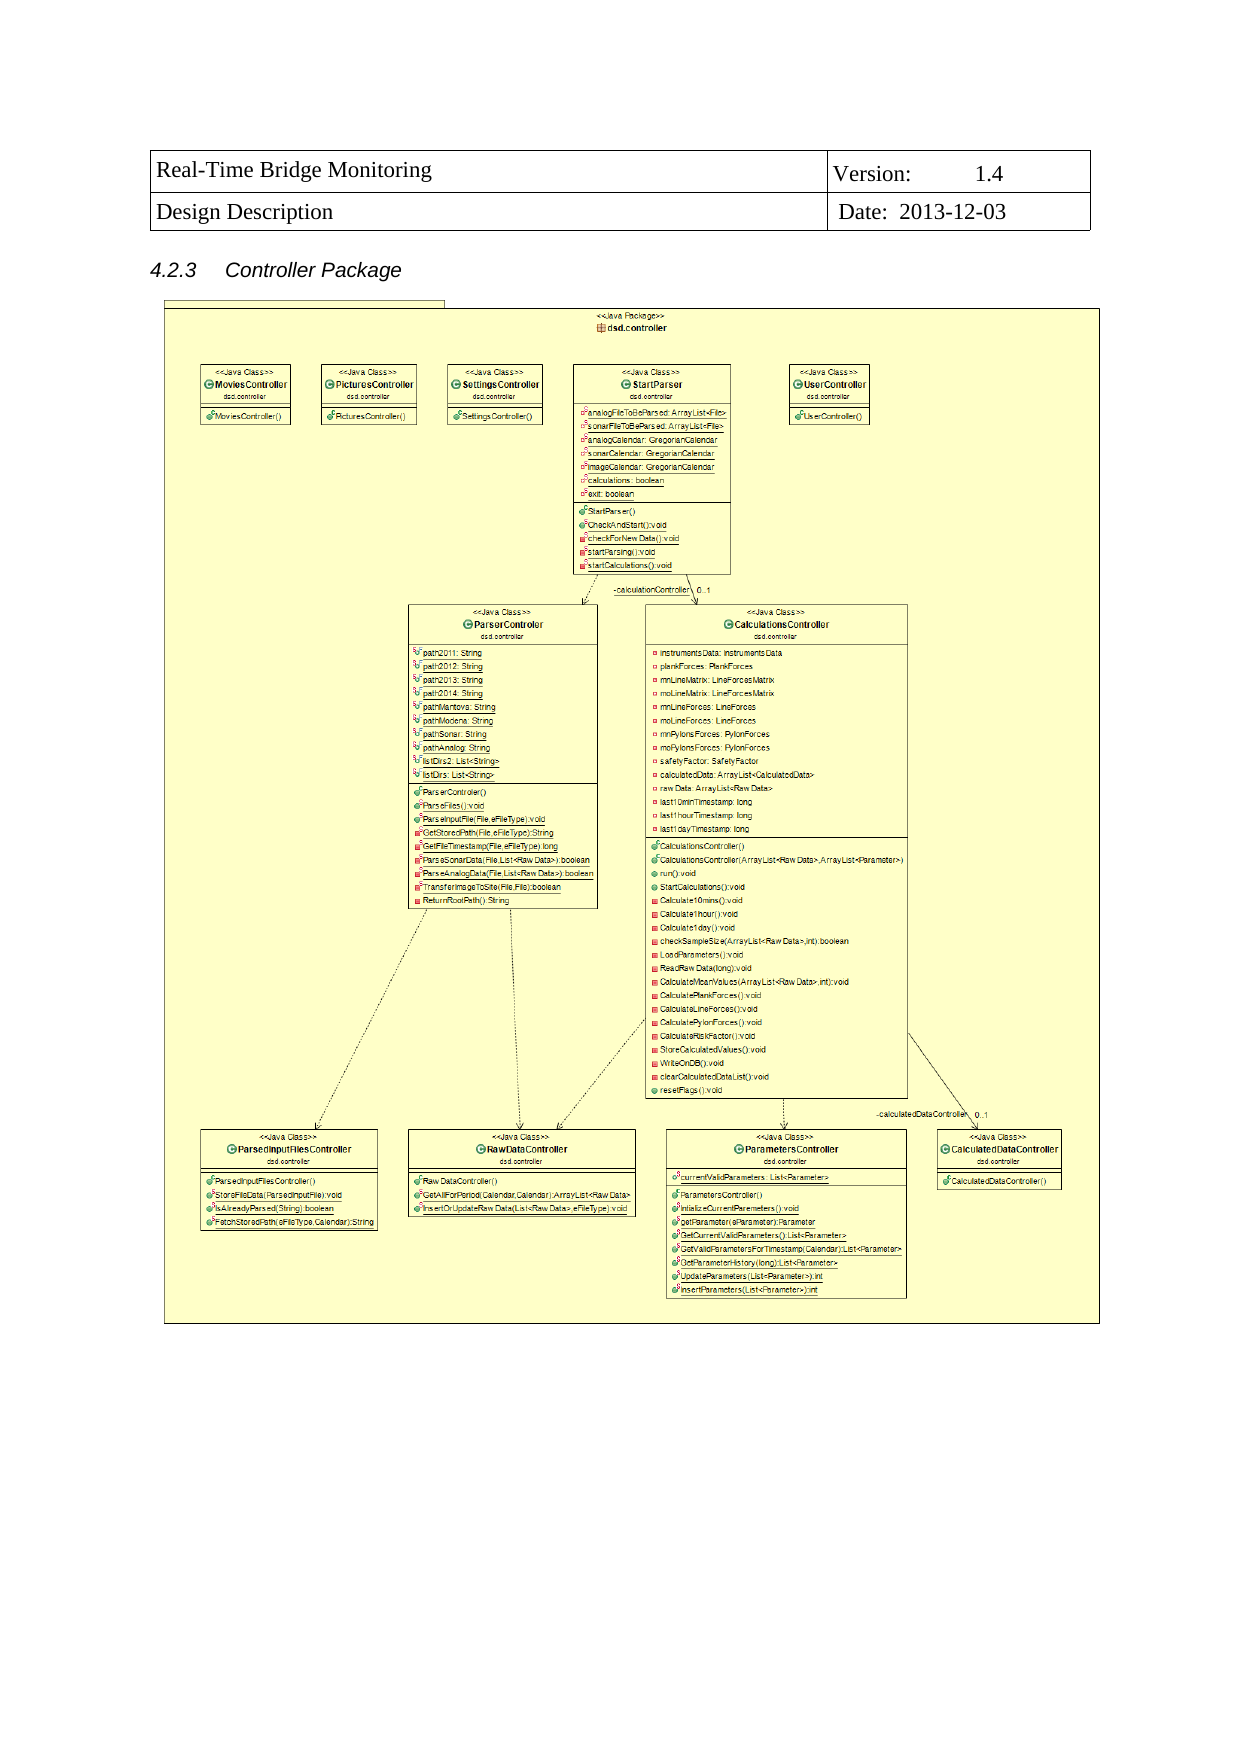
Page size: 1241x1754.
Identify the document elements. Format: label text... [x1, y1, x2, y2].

picture [161, 297, 1102, 1326]
subtitle Controller Package [150, 256, 1090, 281]
